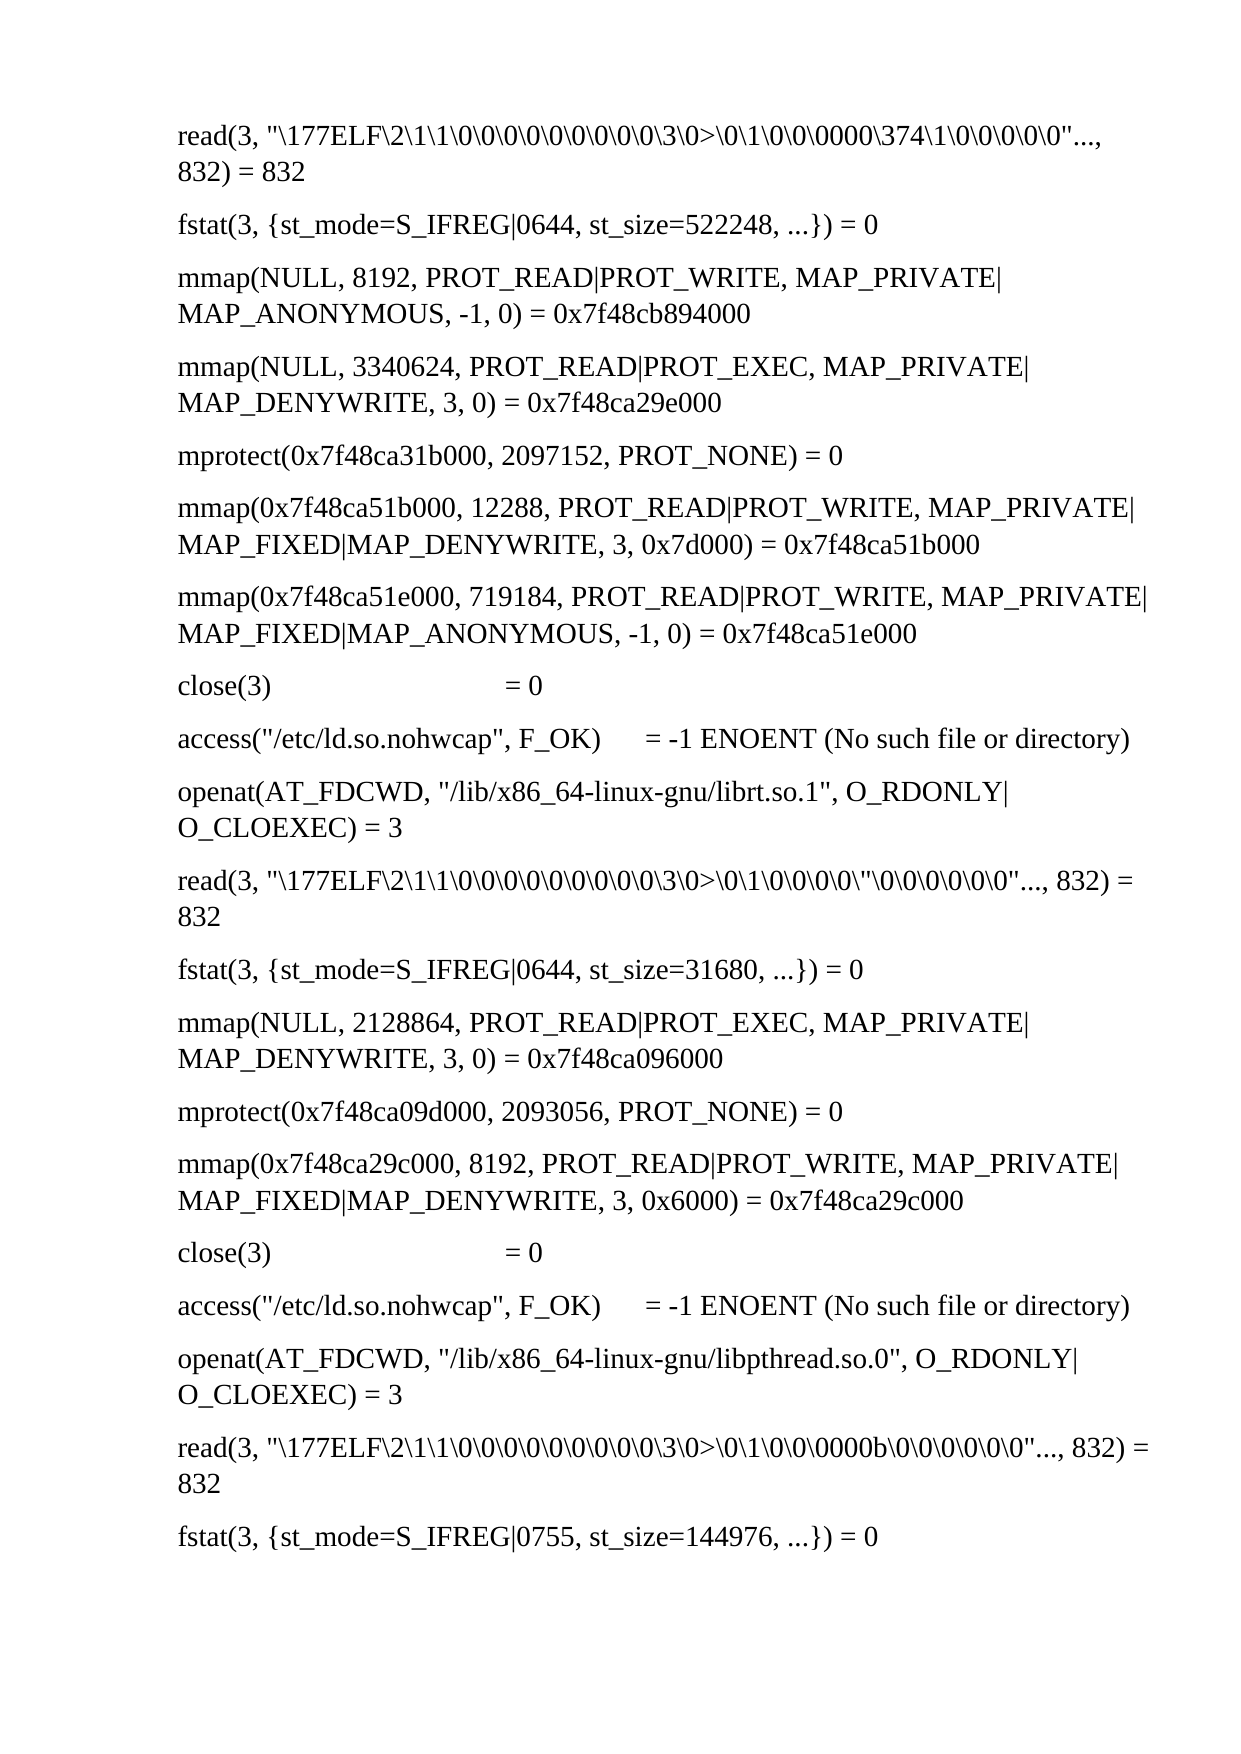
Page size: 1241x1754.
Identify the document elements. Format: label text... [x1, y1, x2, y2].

text read(3, "\177ELF\2\1\1\0\0\0\0\0\0\0\0\0\3\0>\0\1\0\0\0\0\"\0\0\0\0\0\0"..., 832) = 832 [177, 863, 1152, 933]
text close(3) = 0 [177, 668, 1152, 702]
text mmap(NULL, 8192, PROT_READ|PROT_WRITE, MAP_PRIVATE|MAP_ANONYMOUS, -1, 0) = 0x7f48cb894000 [177, 260, 1152, 329]
text mmap(NULL, 2128864, PROT_READ|PROT_EXEC, MAP_PRIVATE|MAP_DENYWRITE, 3, 0) = 0x7f48ca096000 [177, 1005, 1152, 1074]
text mmap(0x7f48ca29c000, 8192, PROT_READ|PROT_WRITE, MAP_PRIVATE|MAP_FIXED|MAP_DENYWRITE, 3, 0x6000) = 0x7f48ca29c000 [177, 1147, 1152, 1216]
text read(3, "\177ELF\2\1\1\0\0\0\0\0\0\0\0\0\3\0>\0\1\0\0\0000\374\1\0\0\0\0\0"..., 832) = 832 [177, 118, 1152, 188]
text access("/etc/ld.so.nohwcap", F_OK) = -1 ENOENT (No such file or directory) [177, 721, 1152, 755]
text mprotect(0x7f48ca09d000, 2093056, PROT_NONE) = 0 [177, 1094, 1152, 1127]
text mmap(0x7f48ca51b000, 12288, PROT_READ|PROT_WRITE, MAP_PRIVATE|MAP_FIXED|MAP_DENYWRITE, 3, 0x7d000) = 0x7f48ca51b000 [177, 491, 1152, 560]
text fstat(3, {st_mode=S_IFREG|0755, st_size=144976, ...}) = 0 [177, 1519, 1152, 1553]
text mmap(NULL, 3340624, PROT_READ|PROT_EXEC, MAP_PRIVATE|MAP_DENYWRITE, 3, 0) = 0x7f48ca29e000 [177, 349, 1152, 418]
text mmap(0x7f48ca51e000, 719184, PROT_READ|PROT_WRITE, MAP_PRIVATE|MAP_FIXED|MAP_ANONYMOUS, -1, 0) = 0x7f48ca51e000 [177, 579, 1152, 649]
text openat(AT_FDCWD, "/lib/x86_64-linux-gnu/librt.so.1", O_RDONLY|O_CLOEXEC) = 3 [177, 774, 1152, 844]
text mprotect(0x7f48ca31b000, 2097152, PROT_NONE) = 0 [177, 438, 1152, 471]
text access("/etc/ld.so.nohwcap", F_OK) = -1 ENOENT (No such file or directory) [177, 1288, 1152, 1322]
text openat(AT_FDCWD, "/lib/x86_64-linux-gnu/libpthread.so.0", O_RDONLY|O_CLOEXEC) = 3 [177, 1341, 1152, 1411]
text fstat(3, {st_mode=S_IFREG|0644, st_size=31680, ...}) = 0 [177, 952, 1152, 986]
text fstat(3, {st_mode=S_IFREG|0644, st_size=522248, ...}) = 0 [177, 207, 1152, 241]
text close(3) = 0 [177, 1236, 1152, 1269]
text read(3, "\177ELF\2\1\1\0\0\0\0\0\0\0\0\0\3\0>\0\1\0\0\0000b\0\0\0\0\0\0"..., 832) = 832 [177, 1430, 1152, 1500]
